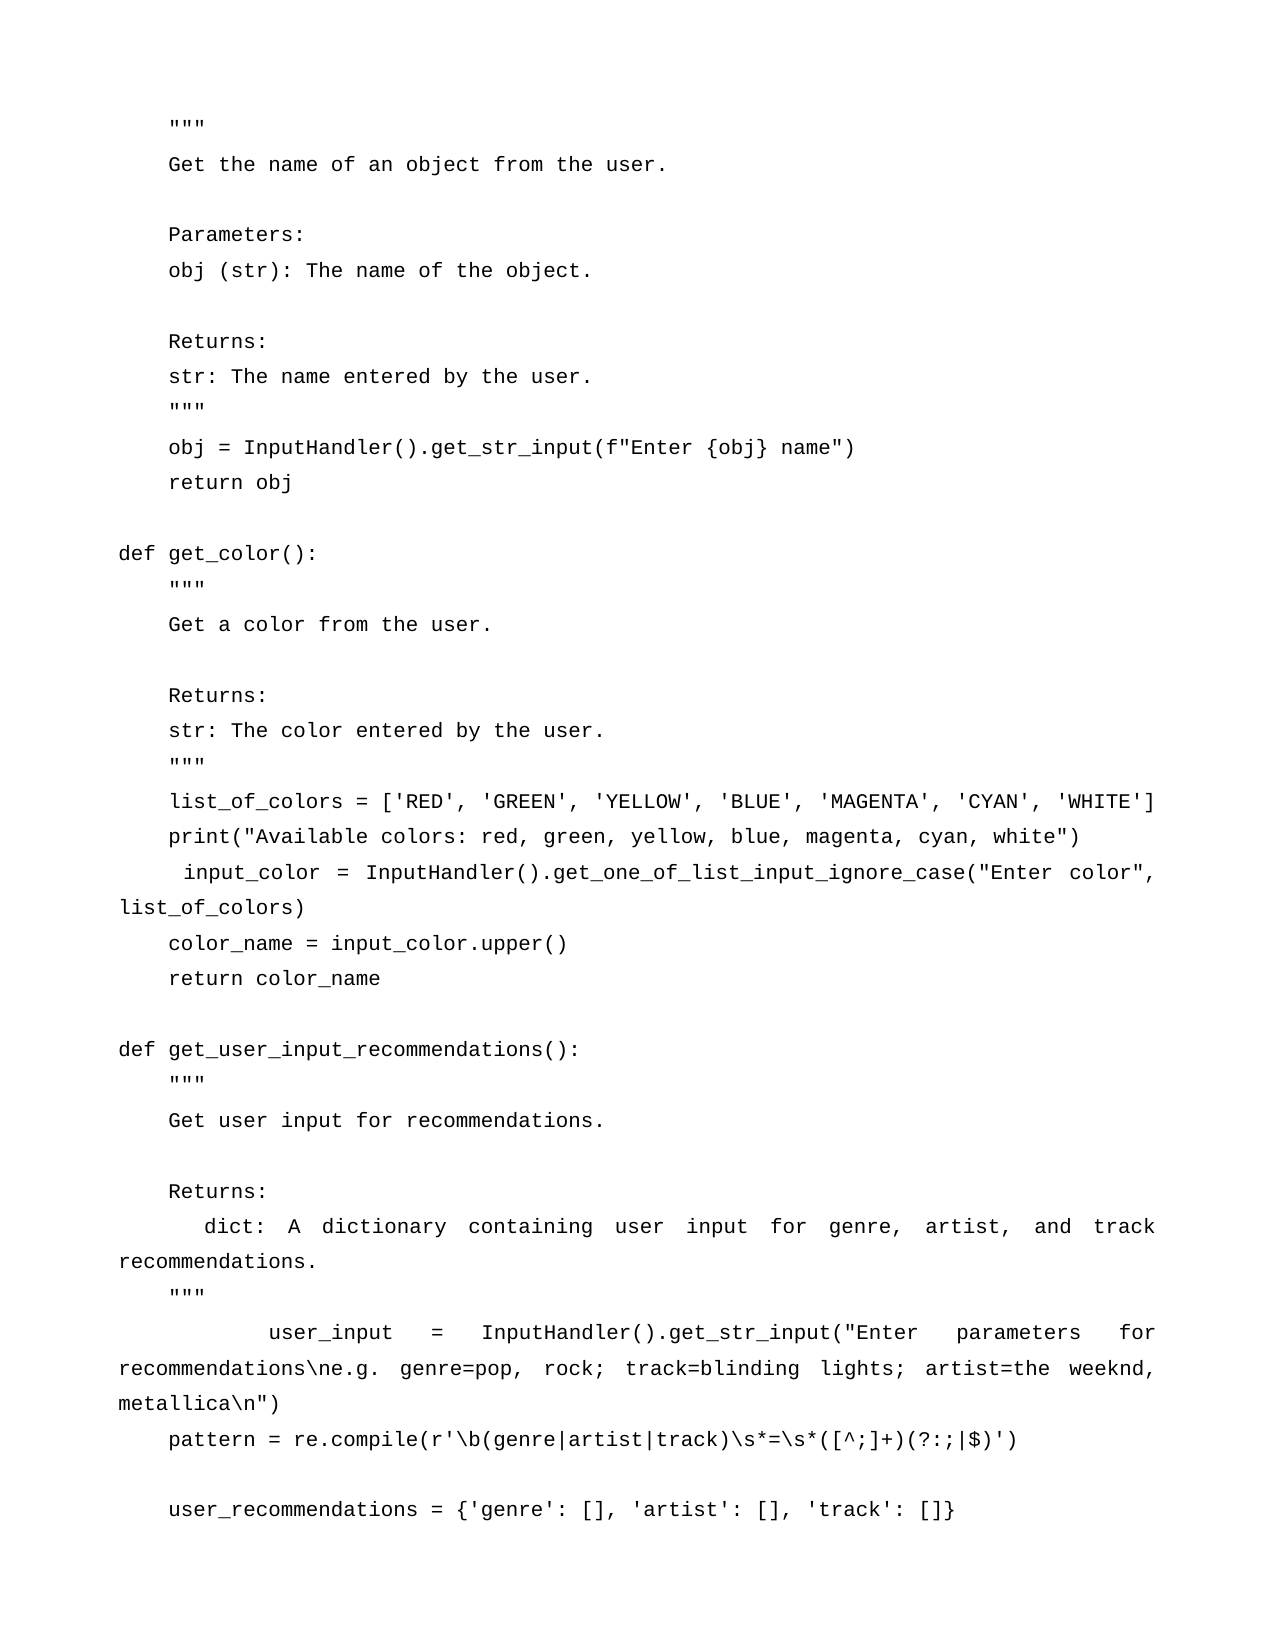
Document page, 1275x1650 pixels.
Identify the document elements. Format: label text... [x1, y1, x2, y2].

text str: The color entered by the user. [118, 720, 1157, 744]
text Returns: [118, 685, 1157, 708]
text def get_color(): [118, 543, 1157, 567]
text obj (str): The name of the object. [118, 260, 1157, 283]
text str: The name entered by the user. [118, 366, 1157, 390]
text def get_user_input_recommendations(): [118, 1039, 1157, 1063]
text pattern = re.compile(r'\b(genre|artist|track)\s*=\s*([^;]+)(?:;|$)') [118, 1428, 1157, 1452]
text return color_name [118, 968, 1157, 992]
text """ [118, 1074, 1157, 1098]
text return obj [118, 472, 1157, 496]
text """ [118, 756, 1157, 779]
text input_color = InputHandler().get_one_of_list_input_ignore_case("Enter color", list_of_colors) [118, 862, 1157, 921]
text color_name = input_color.upper() [118, 933, 1157, 956]
text Get the name of an object from the user. [118, 153, 1157, 177]
text Get a color from the user. [118, 614, 1157, 638]
text """ [118, 401, 1157, 425]
text dict: A dictionary containing user input for genre, artist, and track recommendations. [118, 1216, 1157, 1275]
text Parameters: [118, 224, 1157, 248]
text Get user input for recommendations. [118, 1110, 1157, 1133]
text Returns: [118, 331, 1157, 354]
text print("Available colors: red, green, yellow, blue, magenta, cyan, white") [118, 826, 1157, 850]
text list_of_colors = ['RED', 'GREEN', 'YELLOW', 'BLUE', 'MAGENTA', 'CYAN', 'WHITE'] [118, 791, 1157, 815]
text """ [118, 578, 1157, 602]
text Returns: [118, 1181, 1157, 1204]
text """ [118, 118, 1157, 142]
text obj = InputHandler().get_str_input(f"Enter {obj} name") [118, 437, 1157, 461]
text user_input = InputHandler().get_str_input("Enter parameters for recommendations\ne.g. genre=pop, rock; track=blinding lights; artist=the weeknd, metallica\n") [118, 1322, 1157, 1417]
text user_recommendations = {'genre': [], 'artist': [], 'track': []} [118, 1499, 1157, 1523]
text """ [118, 1287, 1157, 1311]
